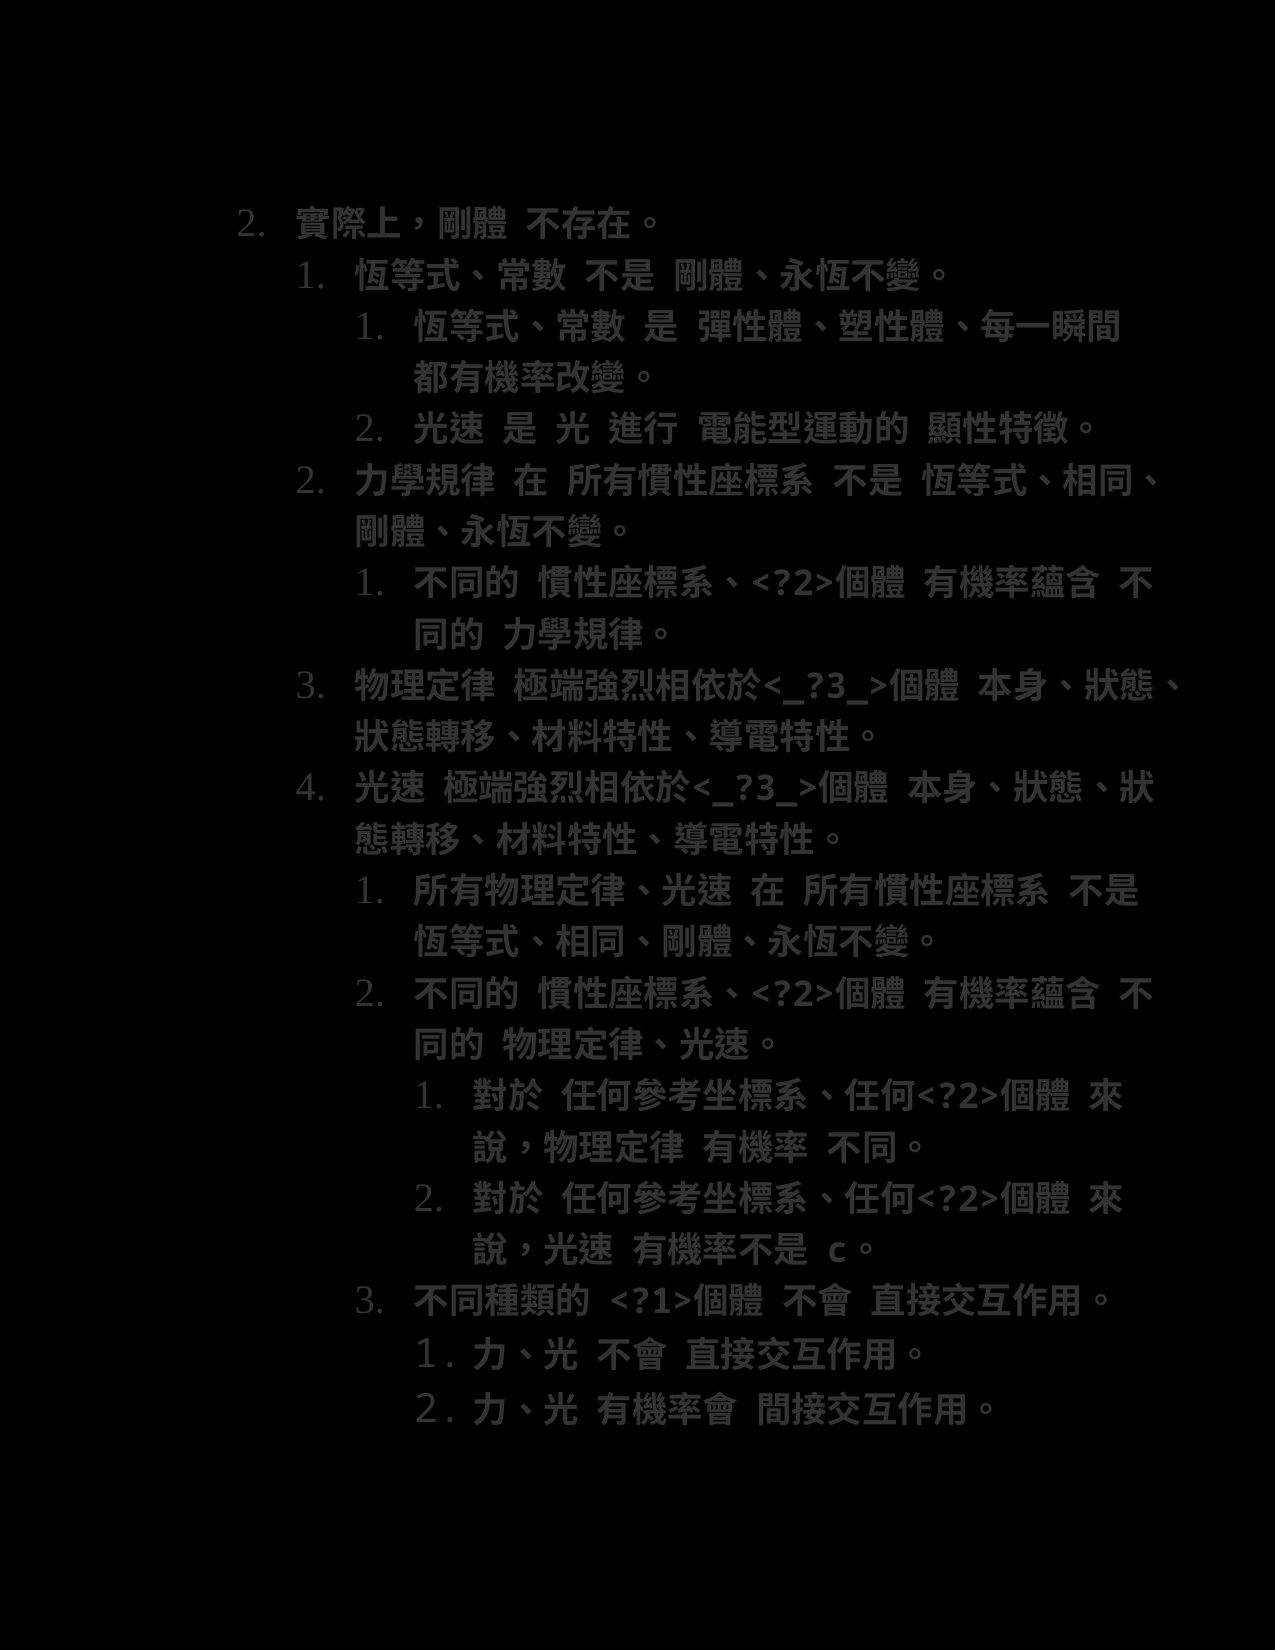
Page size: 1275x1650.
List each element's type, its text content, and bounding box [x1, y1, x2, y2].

list 不同的 慣性座標系、<?2>個體 有機率蘊含 不同的 力學規律。 [354, 554, 1157, 657]
list 實際上，剛體 不存在。 [236, 196, 1157, 247]
list 恆等式、常數 是 彈性體、塑性體、每一瞬間都有機率改變。 [354, 298, 1157, 401]
list 光速 極端強烈相依於<_?3_>個體 本身、狀態、狀態轉移、材料特性、導電特性。 [295, 760, 1157, 862]
list 力、光 不會 直接交互作用。 [413, 1324, 1157, 1379]
list 對於 任何參考坐標系、任何<?2>個體 來說，物理定律 有機率 不同。 [413, 1067, 1157, 1170]
list 不同種類的 <?1>個體 不會 直接交互作用。 [354, 1273, 1157, 1324]
list 光速 是 光 進行 電能型運動的 顯性特徵。 [354, 401, 1157, 452]
list 力、光 有機率會 間接交互作用。 [413, 1379, 1157, 1434]
list 不同的 慣性座標系、<?2>個體 有機率蘊含 不同的 物理定律、光速。 [354, 965, 1157, 1067]
list 力學規律 在 所有慣性座標系 不是 恆等式、相同、剛體、永恆不變。 [295, 452, 1157, 554]
list 所有物理定律、光速 在 所有慣性座標系 不是 恆等式、相同、剛體、永恆不變。 [354, 862, 1157, 965]
list 物理定律 極端強烈相依於<_?3_>個體 本身、狀態、狀態轉移、材料特性、導電特性。 [295, 657, 1157, 760]
list 對於 任何參考坐標系、任何<?2>個體 來說，光速 有機率不是 c。 [413, 1170, 1157, 1273]
list 恆等式、常數 不是 剛體、永恆不變。 [295, 247, 1157, 298]
